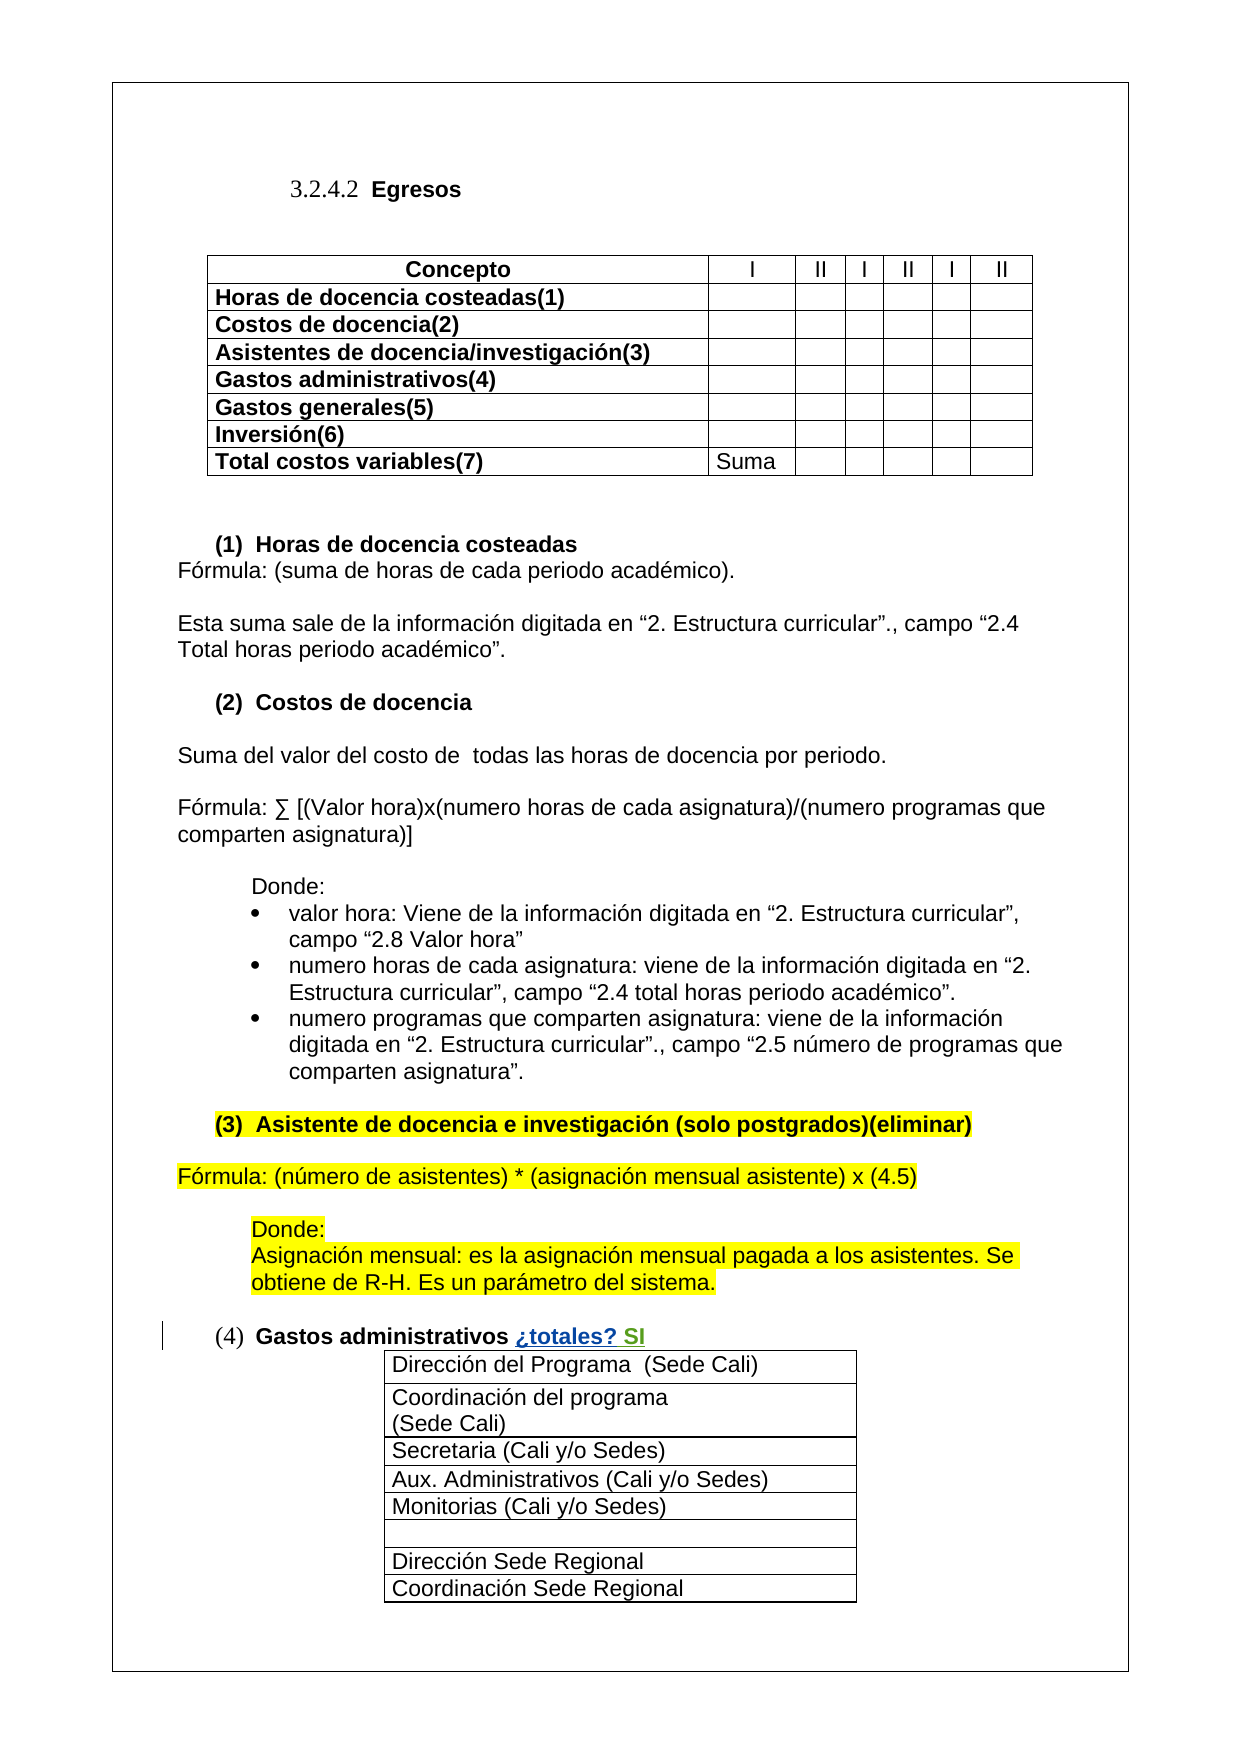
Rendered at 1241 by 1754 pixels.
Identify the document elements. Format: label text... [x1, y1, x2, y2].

list Gastos administrativos ¿totales? SI [215, 1321, 1063, 1350]
table_header II [884, 256, 932, 283]
list valor hora: Viene de la información digitada en “2. Estructura curricular”, campo “2.8 Valor hora” [251, 900, 1063, 952]
table_cell Coordinación Sede Regional [385, 1575, 856, 1601]
table_cell [846, 311, 883, 338]
table_cell Gastos administrativos(4) [208, 366, 708, 392]
table_header I [933, 256, 970, 283]
list Costos de docencia [215, 689, 1063, 715]
table_cell [933, 284, 970, 310]
table_cell [709, 421, 795, 447]
table_cell [971, 311, 1032, 338]
list Horas de docencia costeadas [215, 531, 1063, 557]
table_cell Costos de docencia(2) [208, 311, 708, 338]
table_cell [796, 448, 845, 474]
table_cell [709, 366, 795, 392]
table_cell [933, 311, 970, 338]
table_cell Aux. Administrativos (Cali y/o Sedes) [385, 1466, 856, 1492]
table_cell [884, 394, 932, 420]
table_cell Secretaria (Cali y/o Sedes) [385, 1438, 856, 1464]
text Fórmula: ∑ [(Valor hora)x(numero horas de cada asignatura)/(numero programas que comparten asignatura)] [177, 794, 1063, 847]
table_cell [971, 284, 1032, 310]
table_cell [933, 448, 970, 474]
table_cell [971, 394, 1032, 420]
table_cell [933, 421, 970, 447]
table_cell [933, 394, 970, 420]
table_cell [796, 421, 845, 447]
table_cell [971, 339, 1032, 365]
table_cell [971, 421, 1032, 447]
table_cell [846, 366, 883, 392]
table_cell [385, 1520, 856, 1547]
list numero horas de cada asignatura: viene de la información digitada en “2. Estructura curricular”, campo “2.4 total horas periodo académico”. [251, 952, 1063, 1005]
table_cell [796, 366, 845, 392]
table_header II [796, 256, 845, 283]
table_cell [884, 284, 932, 310]
table_cell [709, 311, 795, 338]
list Egresos [290, 174, 1063, 203]
table_cell Horas de docencia costeadas(1) [208, 284, 708, 310]
table_header I [709, 256, 795, 283]
text Fórmula: (número de asistentes) * (asignación mensual asistente) x (4.5) [177, 1163, 1063, 1189]
table_cell [796, 394, 845, 420]
table_cell [709, 394, 795, 420]
text Suma del valor del costo de todas las horas de docencia por periodo. [177, 742, 1063, 768]
table_cell [971, 448, 1032, 474]
table_header Dirección del Programa (Sede Cali) [385, 1351, 856, 1383]
table_cell [933, 339, 970, 365]
table_cell [933, 366, 970, 392]
table_cell [846, 339, 883, 365]
table_cell Asistentes de docencia/investigación(3) [208, 339, 708, 365]
text Donde: [251, 873, 1063, 900]
table_header Concepto [208, 256, 708, 283]
list numero programas que comparten asignatura: viene de la información digitada en “2. Estructura curricular”., campo “2.5 número de programas que comparten asignatura”. [251, 1005, 1063, 1084]
list Asistente de docencia e investigación (solo postgrados)(eliminar) [215, 1111, 1063, 1137]
text Asignación mensual: es la asignación mensual pagada a los asistentes. Se obtiene de R-H. Es un parámetro del sistema. [251, 1242, 1063, 1295]
table_cell [709, 284, 795, 310]
table_cell [846, 421, 883, 447]
table_cell [884, 366, 932, 392]
table_cell [709, 339, 795, 365]
table_cell Gastos generales(5) [208, 394, 708, 420]
text Donde: [251, 1216, 1063, 1242]
table_cell Suma [709, 448, 795, 474]
table_cell [846, 448, 883, 474]
table_cell Inversión(6) [208, 421, 708, 447]
table_cell Coordinación del programa (Sede Cali) [385, 1384, 856, 1436]
text Fórmula: (suma de horas de cada periodo académico). [177, 557, 1063, 583]
table_cell [884, 421, 932, 447]
table_cell [971, 366, 1032, 392]
table_cell Total costos variables(7) [208, 448, 708, 474]
table_cell Dirección Sede Regional [385, 1548, 856, 1574]
table_cell [846, 394, 883, 420]
table_header I [846, 256, 883, 283]
table_cell [846, 284, 883, 310]
table_cell Monitorias (Cali y/o Sedes) [385, 1493, 856, 1519]
table_cell [884, 311, 932, 338]
table_cell [796, 311, 845, 338]
table_cell [796, 339, 845, 365]
text Esta suma sale de la información digitada en “2. Estructura curricular”., campo “2.4 Total horas periodo académico”. [177, 610, 1063, 662]
table_cell [884, 448, 932, 474]
table_cell [884, 339, 932, 365]
table_header II [971, 256, 1032, 283]
table_cell [796, 284, 845, 310]
